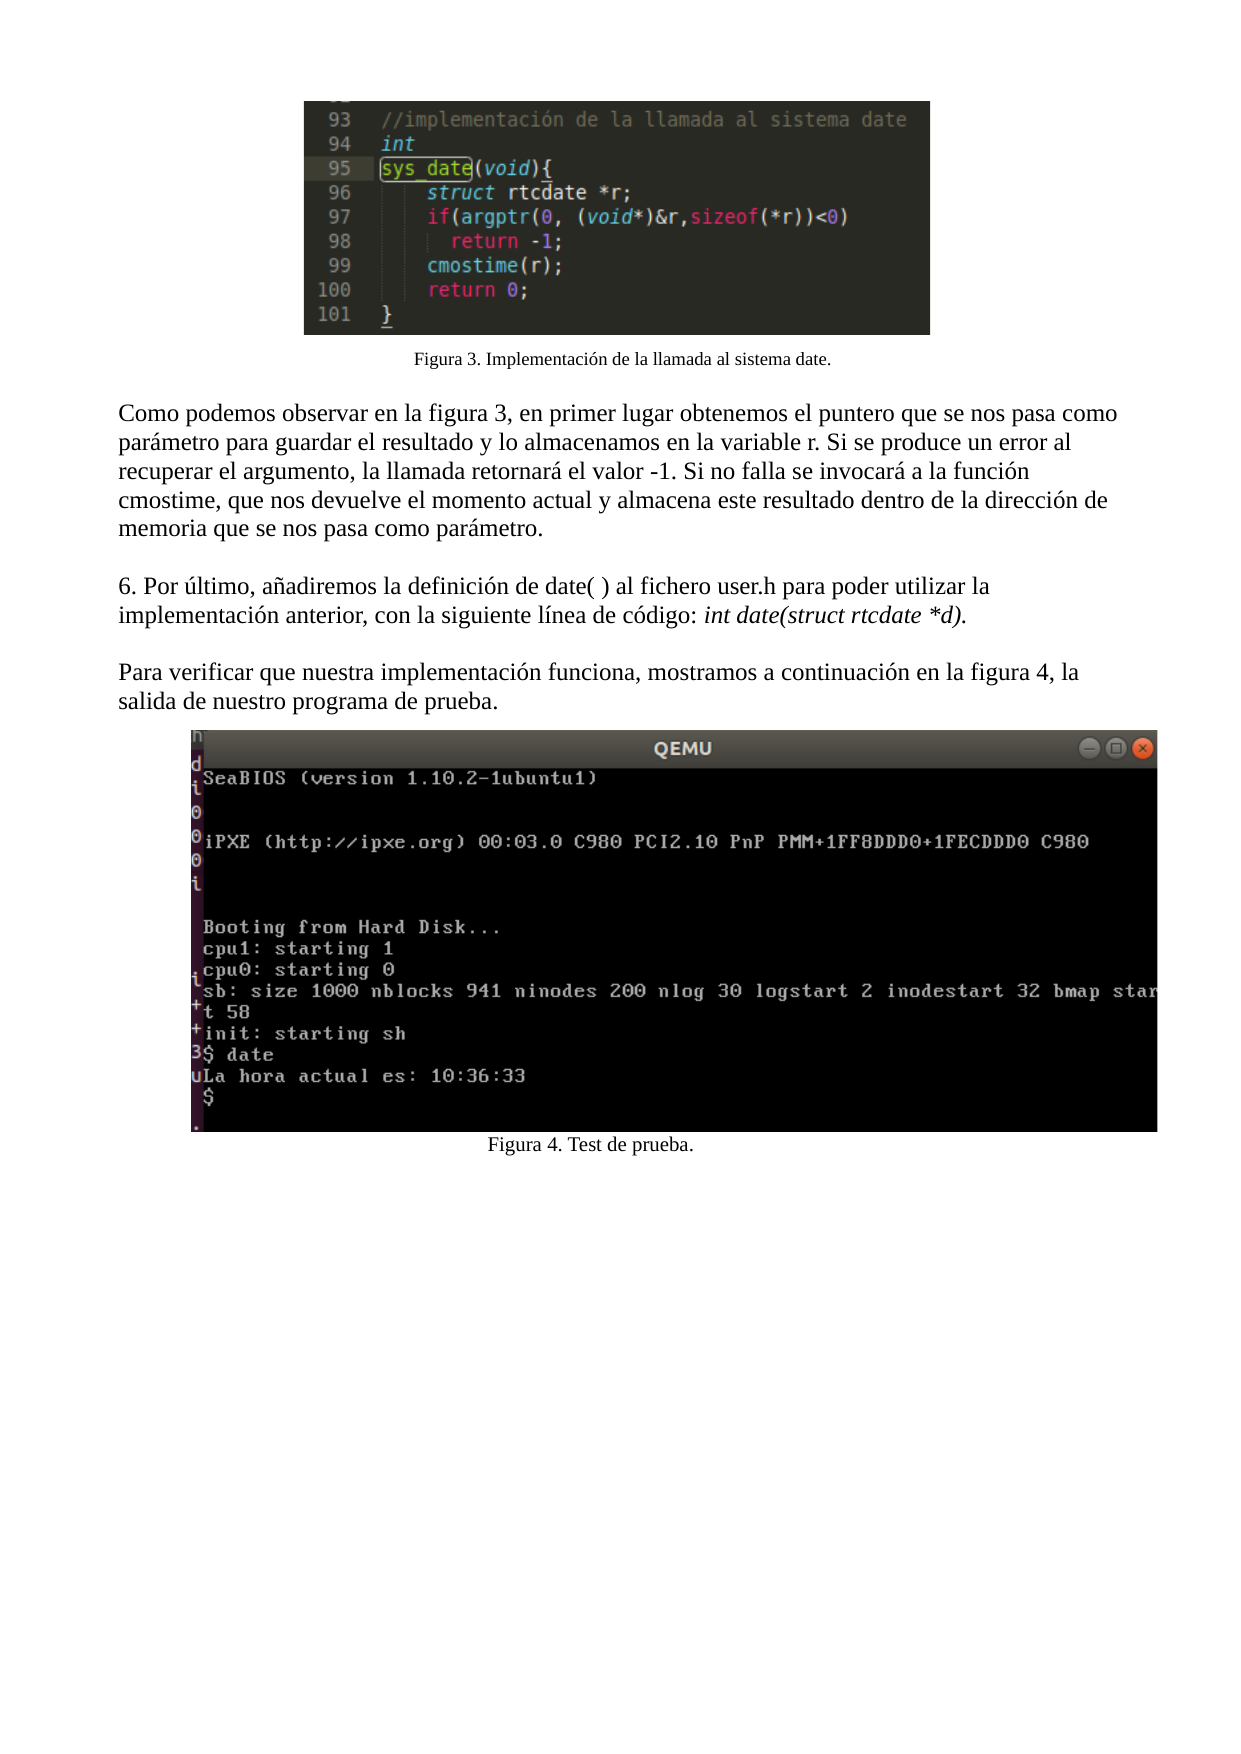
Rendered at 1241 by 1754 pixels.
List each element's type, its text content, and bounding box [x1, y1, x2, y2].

text 6. Por último, añadiremos la definición de date( ) al fichero user.h para poder utilizar la implementación anterior, con la siguiente línea de código: int date(struct rtcdate *d). [118, 571, 1122, 628]
text [487, 715, 1122, 730]
text Para verificar que nuestra implementación funciona, mostramos a continuación en la figura 4, la salida de nuestro programa de prueba. [118, 657, 1122, 715]
picture [303, 101, 931, 335]
picture [191, 730, 1126, 1132]
text Como podemos observar en la figura 3, en primer lugar obtenemos el puntero que se nos pasa como parámetro para guardar el resultado y lo almacenamos en la variable r. Si se produce un error al recuperar el argumento, la llamada retornará el valor -1. Si no falla se invocará a la función cmostime, que nos devuelve el momento actual y almacena este resultado dentro de la dirección de memoria que se nos pasa como parámetro. [118, 398, 1122, 542]
text Figura 3. Implementación de la llamada al sistema date. [192, 348, 1122, 370]
text Figura 4. Test de prueba. [487, 1132, 1122, 1156]
